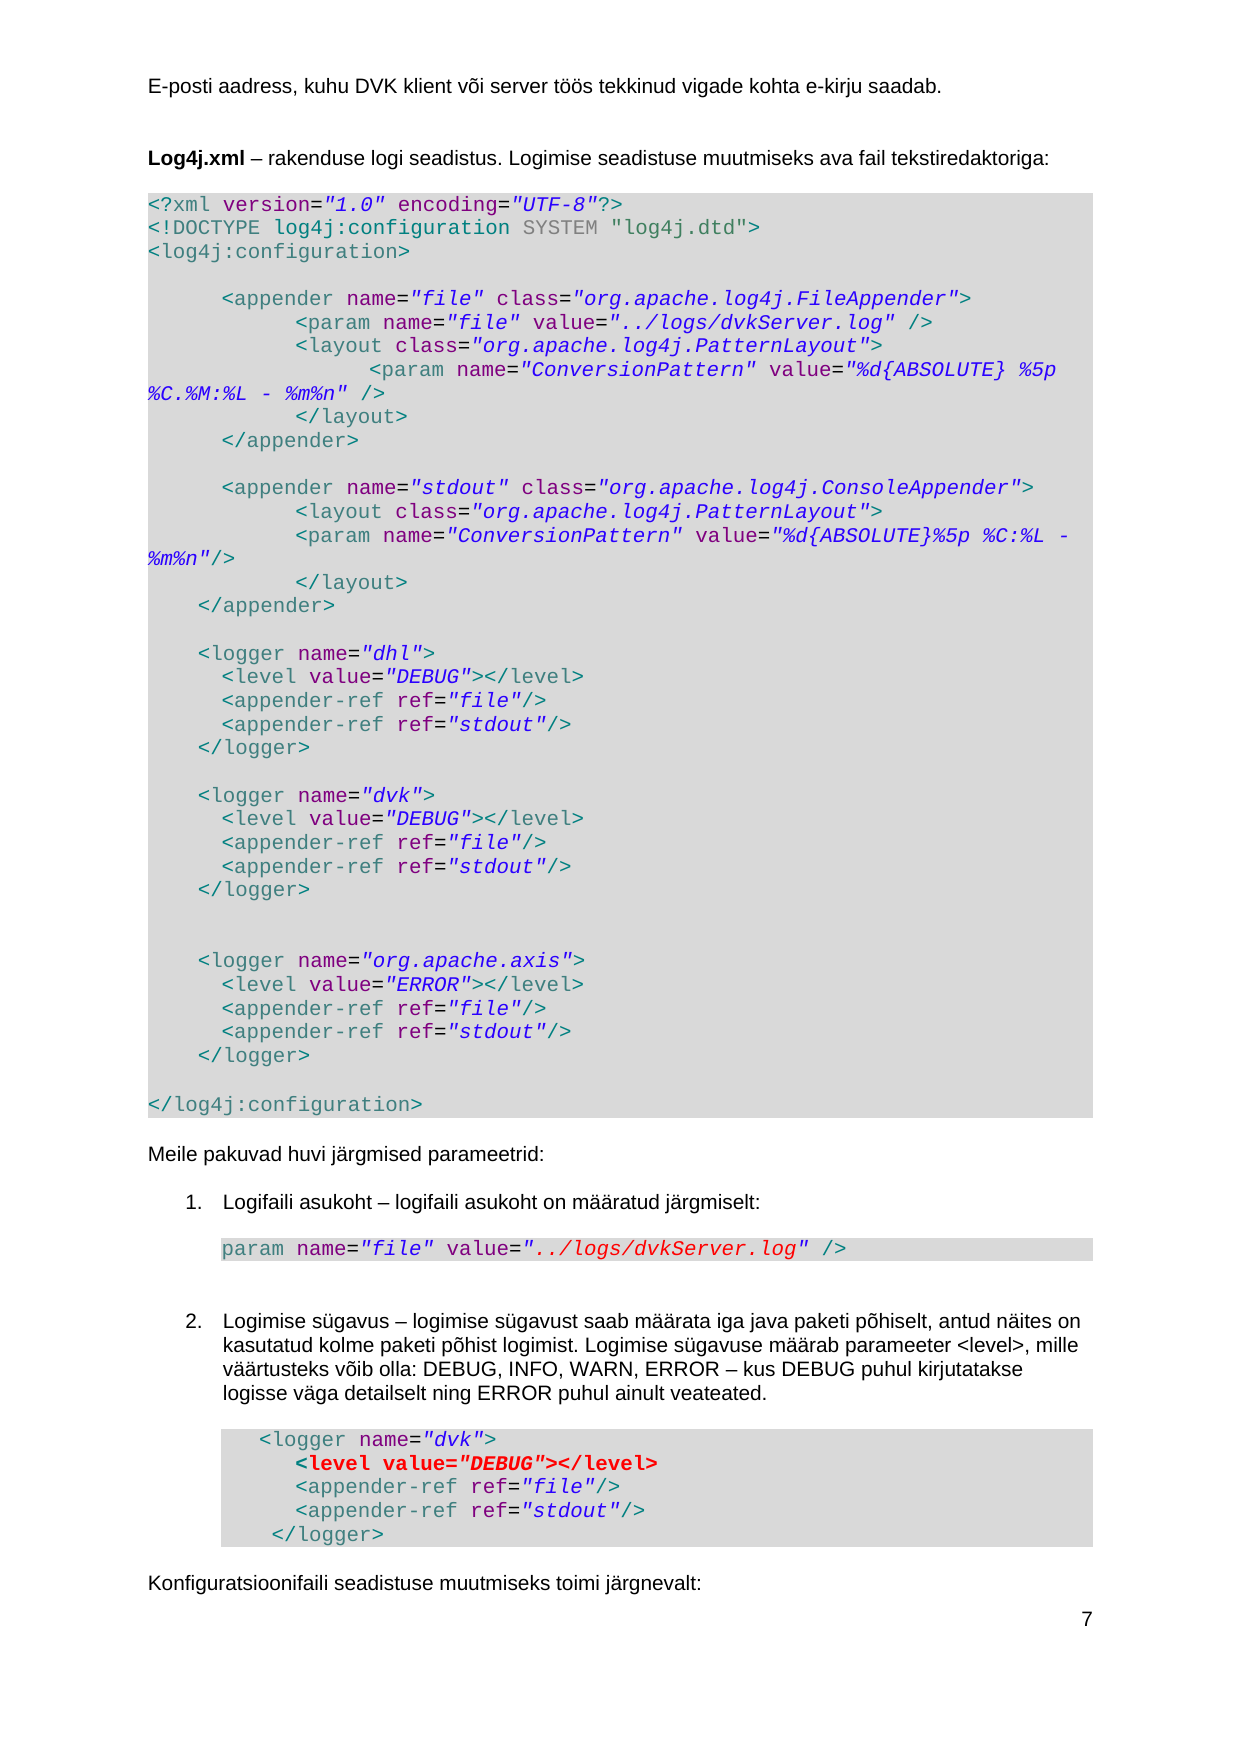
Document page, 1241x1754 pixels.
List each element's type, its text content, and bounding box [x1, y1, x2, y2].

text <param name="ConversionPattern" value="%d{ABSOLUTE} %5p %C.%M:%L - %m%n" /> [148, 359, 1093, 406]
text <level value="ERROR"></level> [148, 974, 1093, 997]
text </layout> [148, 572, 1093, 596]
text <logger name="org.apache.axis"> [148, 950, 1093, 974]
text <appender-ref ref="file"/> [148, 997, 1093, 1021]
text <appender-ref ref="file"/> [221, 1476, 1093, 1500]
text <!DOCTYPE log4j:configuration SYSTEM "log4j.dtd"> [148, 217, 1093, 241]
text <appender-ref ref="file"/> [148, 690, 1093, 714]
text <appender name="stdout" class="org.apache.log4j.ConsoleAppender"> [148, 477, 1093, 501]
text Log4j.xml – rakenduse logi seadistus. Logimise seadistuse muutmiseks ava fail tekstiredaktoriga: [148, 146, 1093, 169]
text </layout> [148, 406, 1093, 430]
text <appender-ref ref="file"/> [148, 832, 1093, 856]
text <appender-ref ref="stdout"/> [148, 714, 1093, 737]
text <level value="DEBUG"></level> [148, 666, 1093, 690]
text </logger> [148, 737, 1093, 761]
text </appender> [148, 430, 1093, 454]
text <logger name="dvk"> [148, 785, 1093, 808]
text <param name="file" value="../logs/dvkServer.log" /> [148, 312, 1093, 335]
text <logger name="dvk"> [221, 1429, 1093, 1453]
text <?xml version="1.0" encoding="UTF-8"?> [148, 193, 1093, 217]
text <level value="DEBUG"></level> [148, 808, 1093, 832]
text </appender> [148, 596, 1093, 619]
text <appender name="file" class="org.apache.log4j.FileAppender"> [148, 288, 1093, 312]
text param name="file" value="../logs/dvkServer.log" /> [221, 1238, 1093, 1261]
list Logifaili asukoht – logifaili asukoht on määratud järgmiselt: [185, 1190, 1093, 1214]
text <param name="ConversionPattern" value="%d{ABSOLUTE}%5p %C:%L - %m%n"/> [148, 524, 1093, 572]
text </logger> [148, 879, 1093, 903]
text <logger name="dhl"> [148, 643, 1093, 666]
text <layout class="org.apache.log4j.PatternLayout"> [148, 335, 1093, 359]
text <level value="DEBUG"></level> [221, 1453, 1093, 1476]
text E-posti aadress, kuhu DVK klient või server töös tekkinud vigade kohta e-kirju saadab. [148, 74, 1093, 98]
text <appender-ref ref="stdout"/> [148, 856, 1093, 879]
text <appender-ref ref="stdout"/> [221, 1500, 1093, 1524]
text Konfiguratsioonifaili seadistuse muutmiseks toimi järgnevalt: [148, 1571, 1093, 1595]
list Logimise sügavus – logimise sügavust saab määrata iga java paketi põhiselt, antud näites on kasutatud kolme paketi põhist logimist. Logimise sügavuse määrab parameeter <level>, mille väärtusteks võib olla: DEBUG, INFO, WARN, ERROR – kus DEBUG puhul kirjutatakse logisse väga detailselt ning ERROR puhul ainult veateated. [185, 1309, 1093, 1405]
text <appender-ref ref="stdout"/> [148, 1021, 1093, 1045]
text Meile pakuvad huvi järgmised parameetrid: [148, 1142, 1093, 1166]
text </logger> [221, 1524, 1093, 1547]
text </logger> [148, 1045, 1093, 1068]
text <log4j:configuration> [148, 241, 1093, 264]
text <layout class="org.apache.log4j.PatternLayout"> [148, 501, 1093, 524]
text </log4j:configuration> [148, 1092, 1093, 1118]
